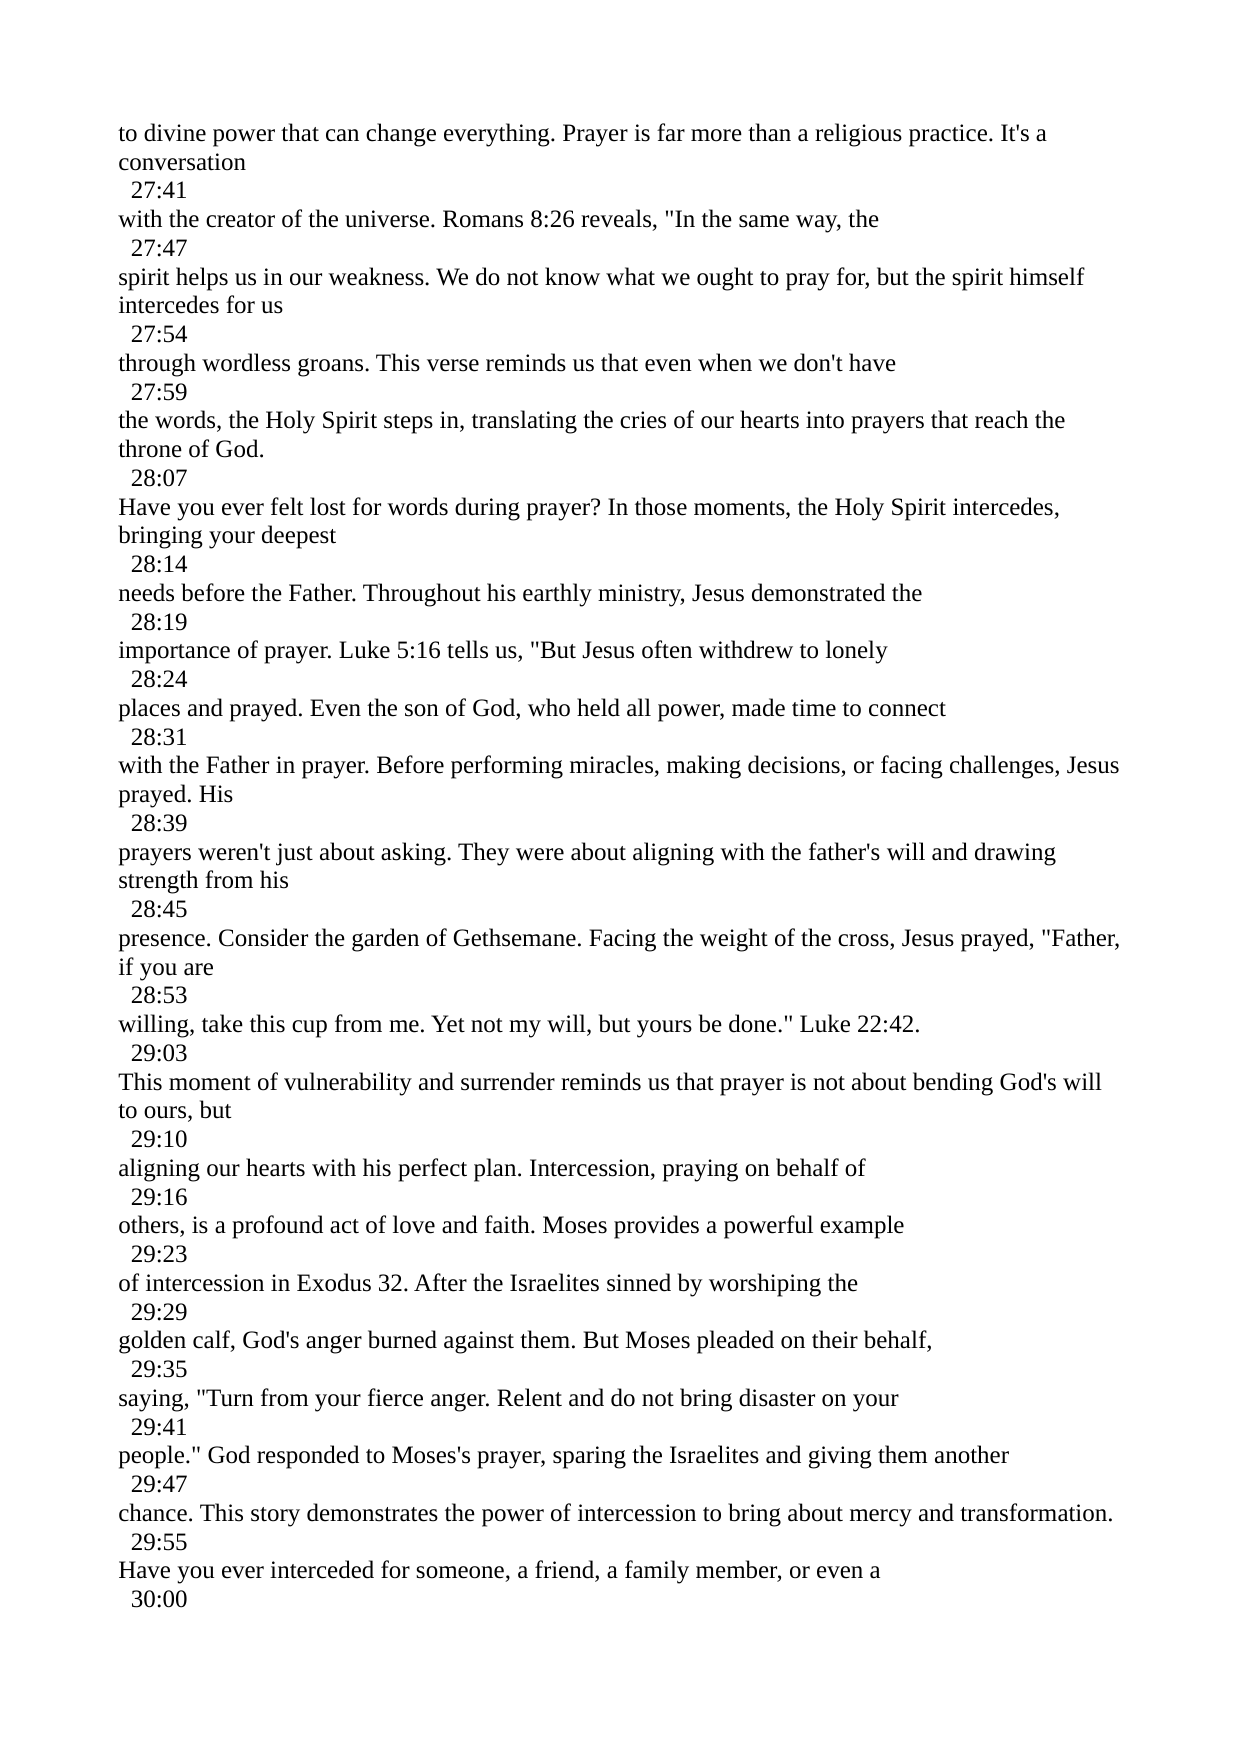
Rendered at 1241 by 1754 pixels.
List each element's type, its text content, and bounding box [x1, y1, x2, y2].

text 29:16 [131, 1182, 1105, 1211]
text Have you ever felt lost for words during prayer? In those moments, the Holy Spirit intercedes, bringing your deepest [118, 492, 1122, 549]
text This moment of vulnerability and surrender reminds us that prayer is not about bending God's will to ours, but [118, 1067, 1122, 1124]
text 27:47 [131, 233, 1105, 262]
text Have you ever interceded for someone, a friend, a family member, or even a [118, 1556, 1122, 1584]
text aligning our hearts with his perfect plan. Intercession, praying on behalf of [118, 1153, 1122, 1182]
text with the Father in prayer. Before performing miracles, making decisions, or facing challenges, Jesus prayed. His [118, 751, 1122, 808]
text 29:23 [131, 1239, 1105, 1268]
text 28:19 [131, 607, 1105, 636]
text 29:55 [131, 1527, 1105, 1556]
text golden calf, God's anger burned against them. But Moses pleaded on their behalf, [118, 1326, 1122, 1354]
text people." God responded to Moses's prayer, sparing the Israelites and giving them another [118, 1441, 1122, 1469]
text 28:14 [131, 549, 1105, 578]
text needs before the Father. Throughout his earthly ministry, Jesus demonstrated the [118, 578, 1122, 607]
text chance. This story demonstrates the power of intercession to bring about mercy and transformation. [118, 1498, 1122, 1527]
text 28:53 [131, 981, 1105, 1009]
text 29:29 [131, 1297, 1105, 1326]
text to divine power that can change everything. Prayer is far more than a religious practice. It's a conversation [118, 118, 1122, 176]
text 29:41 [131, 1412, 1105, 1441]
text 29:03 [131, 1038, 1105, 1067]
text presence. Consider the garden of Gethsemane. Facing the weight of the cross, Jesus prayed, "Father, if you are [118, 923, 1122, 981]
text 29:35 [131, 1354, 1105, 1383]
text spirit helps us in our weakness. We do not know what we ought to pray for, but the spirit himself intercedes for us [118, 262, 1122, 319]
text 27:59 [131, 377, 1105, 406]
text 28:45 [131, 894, 1105, 923]
text places and prayed. Even the son of God, who held all power, made time to connect [118, 693, 1122, 722]
text 28:24 [131, 664, 1105, 693]
text willing, take this cup from me. Yet not my will, but yours be done." Luke 22:42. [118, 1009, 1122, 1038]
text of intercession in Exodus 32. After the Israelites sinned by worshiping the [118, 1268, 1122, 1297]
text with the creator of the universe. Romans 8:26 reveals, "In the same way, the [118, 204, 1122, 233]
text 27:41 [131, 176, 1105, 204]
text prayers weren't just about asking. They were about aligning with the father's will and drawing strength from his [118, 837, 1122, 894]
text 28:07 [131, 463, 1105, 492]
text others, is a profound act of love and faith. Moses provides a powerful example [118, 1211, 1122, 1239]
text 27:54 [131, 319, 1105, 348]
text the words, the Holy Spirit steps in, translating the cries of our hearts into prayers that reach the throne of God. [118, 406, 1122, 463]
text saying, "Turn from your fierce anger. Relent and do not bring disaster on your [118, 1383, 1122, 1412]
text 28:39 [131, 808, 1105, 837]
text 30:00 [131, 1584, 1105, 1613]
text 29:47 [131, 1469, 1105, 1498]
text importance of prayer. Luke 5:16 tells us, "But Jesus often withdrew to lonely [118, 636, 1122, 664]
text 28:31 [131, 722, 1105, 751]
text through wordless groans. This verse reminds us that even when we don't have [118, 348, 1122, 377]
text 29:10 [131, 1124, 1105, 1153]
